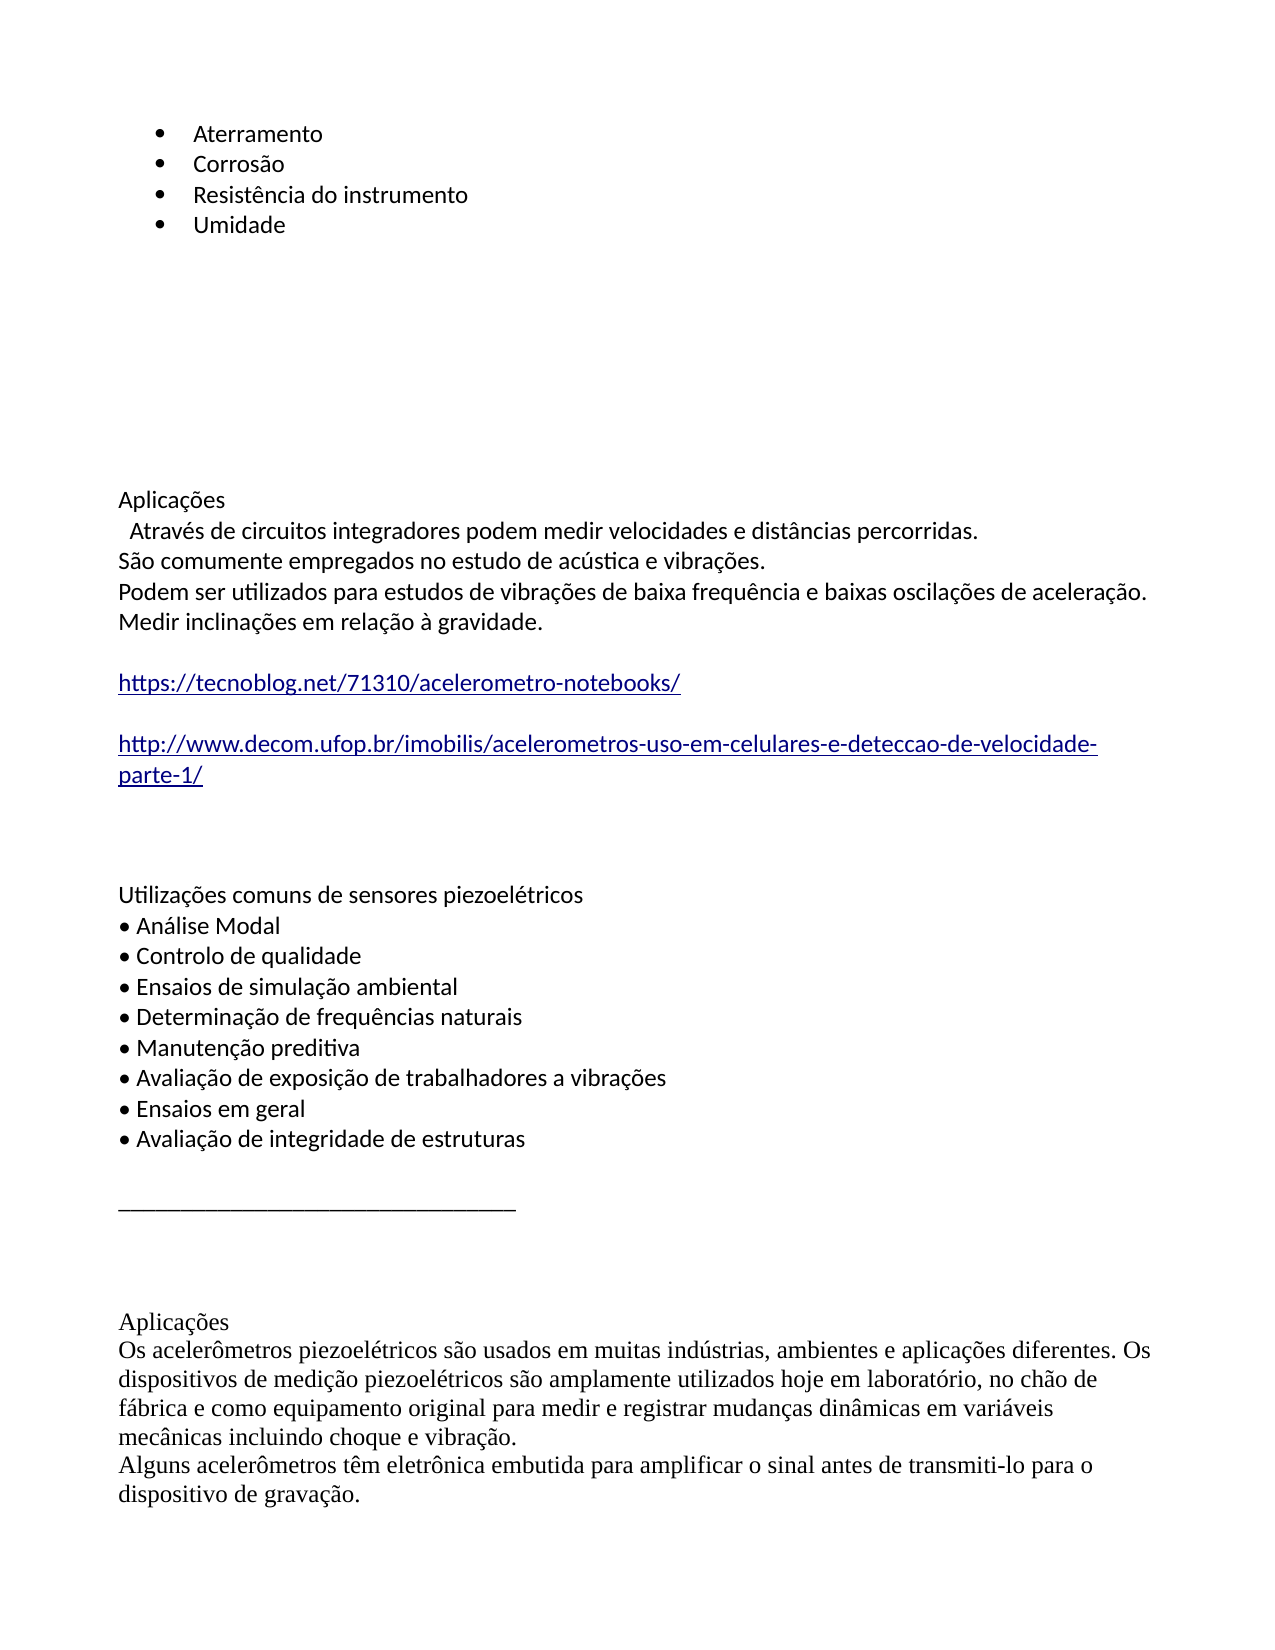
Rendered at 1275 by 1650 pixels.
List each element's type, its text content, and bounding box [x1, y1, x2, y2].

text Podem ser utilizados para estudos de vibrações de baixa frequência e baixas oscilações de aceleração. [118, 576, 1157, 606]
text Alguns acelerômetros têm eletrônica embutida para amplificar o sinal antes de transmiti-lo para o dispositivo de gravação. [118, 1450, 1157, 1508]
list Resistência do instrumento [156, 179, 1157, 210]
text Aplicações [118, 1307, 1157, 1335]
text http://www.decom.ufop.br/imobilis/acelerometros-uso-em-celulares-e-deteccao-de-velocidade-parte-1/ [118, 728, 1157, 789]
text Os acelerômetros piezoelétricos são usados ​​em muitas indústrias, ambientes e aplicações diferentes. Os dispositivos de medição piezoelétricos são amplamente utilizados hoje em laboratório, no chão de fábrica e como equipamento original para medir e registrar mudanças dinâmicas em variáveis ​​mecânicas incluindo choque e vibração. [118, 1335, 1157, 1450]
text Utilizações comuns de sensores piezoelétricos • Análise Modal • Controlo de qualidade • Ensaios de simulação ambiental • Determinação de frequências naturais • Manutenção preditiva • Avaliação de exposição de trabalhadores a vibrações • Ensaios em geral • Avaliação de integridade de estruturas [118, 879, 1157, 1154]
list Aterramento [156, 118, 1157, 149]
list Umidade [156, 210, 1157, 240]
text Aplicações [118, 484, 1157, 515]
list Corrosão [156, 149, 1157, 179]
text Medir inclinações em relação à gravidade. [118, 606, 1157, 637]
text https://tecnoblog.net/71310/acelerometro-notebooks/ [118, 667, 1157, 698]
text Através de circuitos integradores podem medir velocidades e distâncias percorridas. [118, 515, 1157, 545]
text São comumente empregados no estudo de acústica e vibrações. [118, 545, 1157, 576]
text ________________________________ [118, 1184, 1157, 1215]
